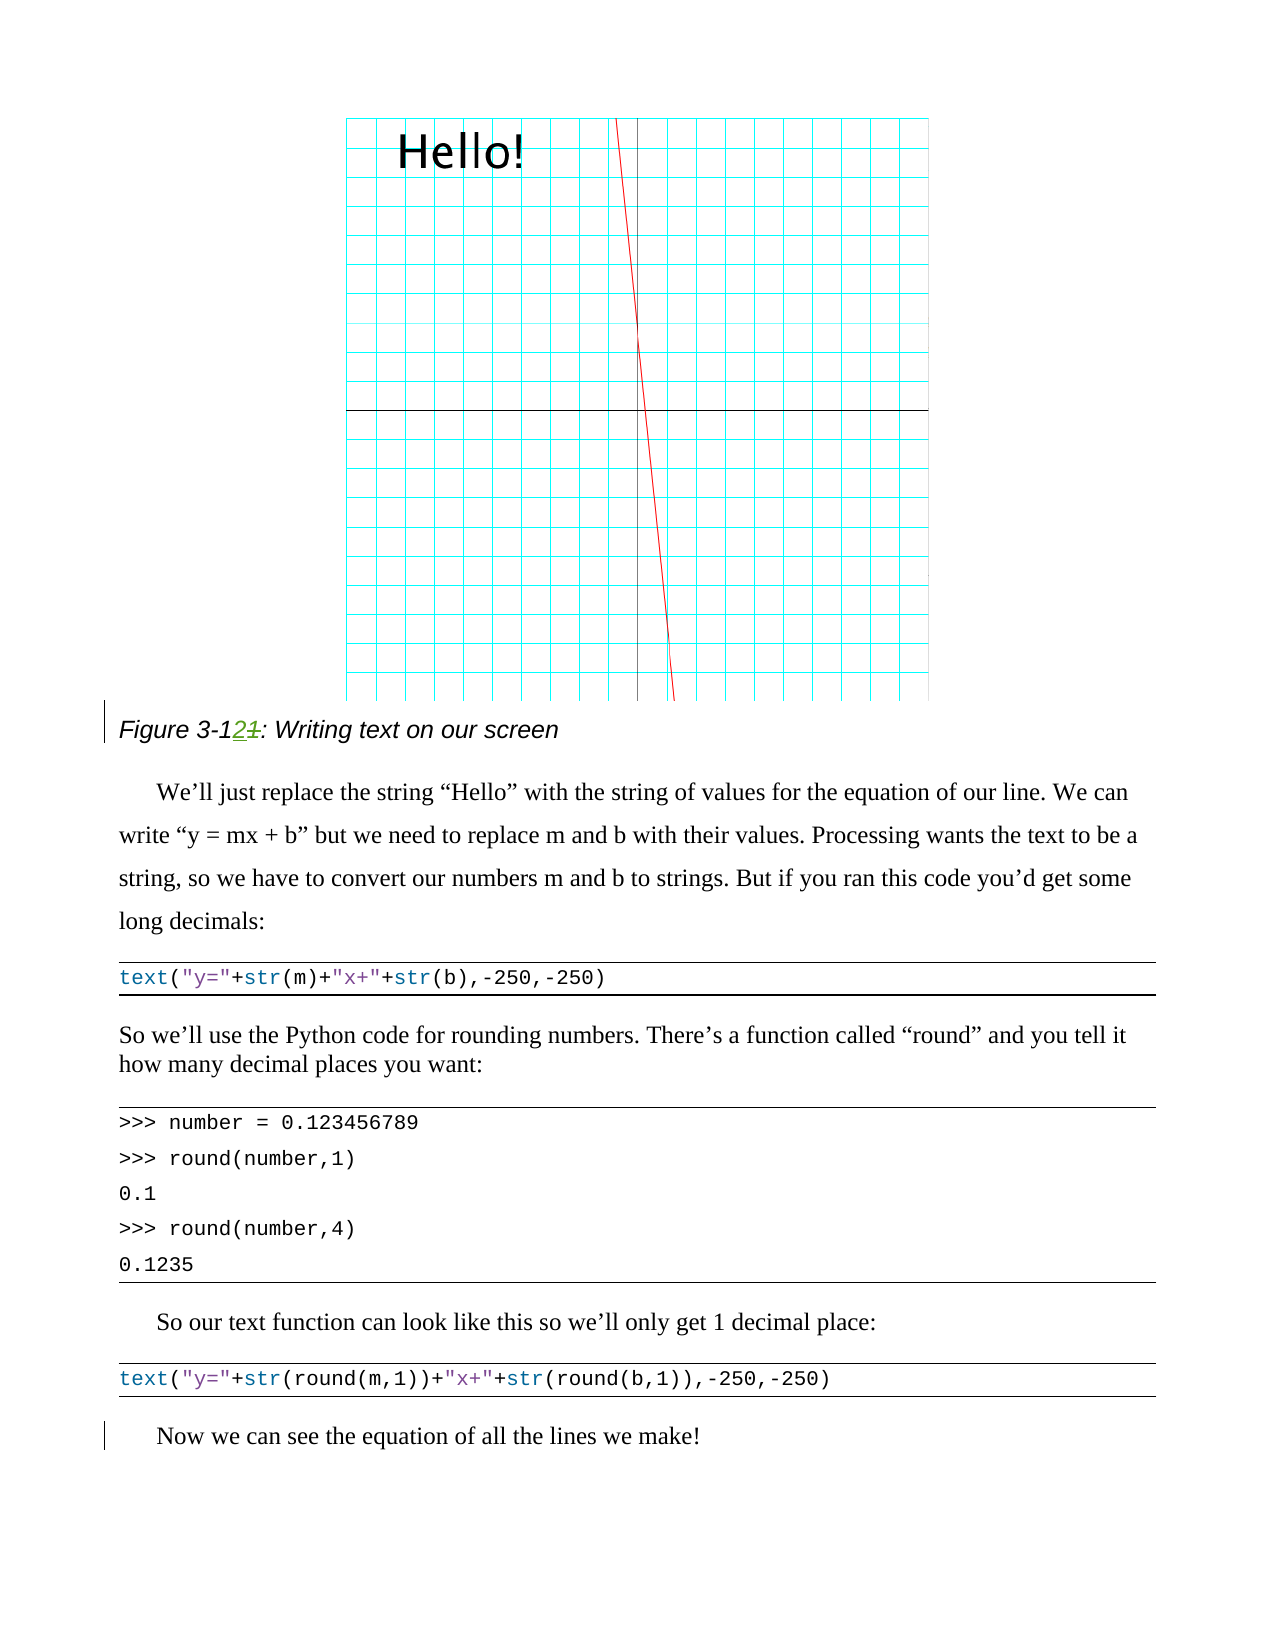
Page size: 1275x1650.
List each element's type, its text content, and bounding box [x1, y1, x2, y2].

text 0.1235 [118, 1254, 1156, 1283]
text text("y="+str(m)+"x+"+str(b),-250,-250) [118, 963, 1156, 996]
text >>> number = 0.123456789 [118, 1108, 1156, 1136]
text We’ll just replace the string “Hello” with the string of values for the equation of our line. We can write “y = mx + b” but we need to replace m and b with their values. Processing wants the text to be a string, so we have to convert our numbers m and b to strings. But if you ran this code you’d get some long decimals: [118, 777, 1156, 935]
text So our text function can look like this so we’ll only get 1 decimal place: [118, 1307, 1156, 1336]
text Now we can see the equation of all the lines we make! [118, 1421, 1156, 1449]
text 0.1 [118, 1183, 1156, 1207]
text >>> round(number,4) [118, 1218, 1156, 1242]
text text("y="+str(round(m,1))+"x+"+str(round(b,1)),-250,-250) [118, 1364, 1156, 1397]
text So we’ll use the Python code for rounding numbers. There’s a function called “round” and you tell it how many decimal places you want: [118, 1020, 1156, 1077]
picture [346, 118, 929, 701]
text >>> round(number,1) [118, 1147, 1156, 1171]
text Figure 3-12: Writing text on our screen [118, 118, 1156, 743]
